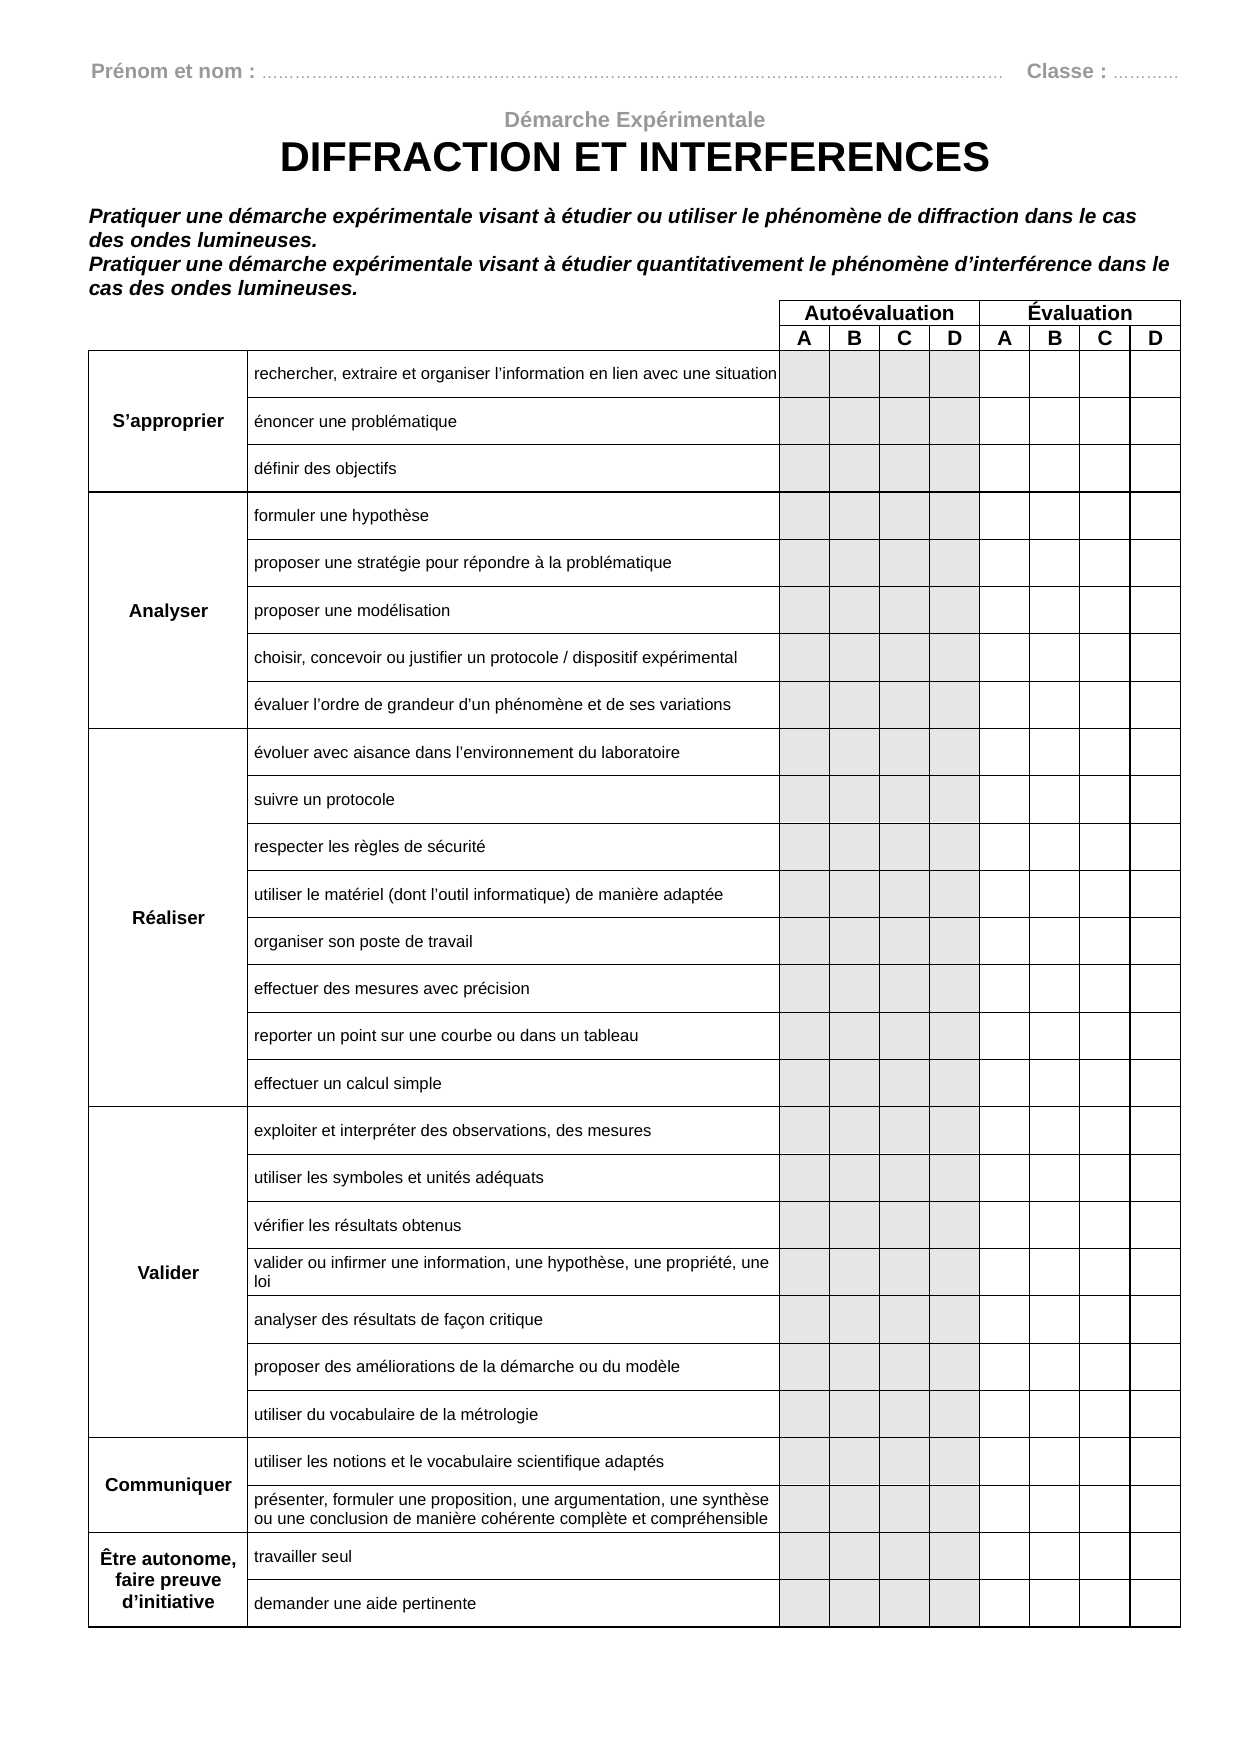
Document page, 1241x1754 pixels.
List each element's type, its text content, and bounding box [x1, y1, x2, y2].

table_cell [930, 1344, 979, 1390]
table_cell [780, 445, 829, 491]
table_cell [980, 1391, 1029, 1437]
table_cell [1030, 1013, 1079, 1059]
table_cell [930, 1155, 979, 1201]
text Diffraction ET INTERFERENCES [88, 132, 1181, 180]
table_cell B [1030, 326, 1079, 349]
table_cell [1030, 634, 1079, 681]
table_cell [780, 634, 829, 681]
table_cell [780, 824, 829, 870]
table_cell Être autonome, faire preuve d’initiative [89, 1533, 247, 1626]
table_cell Réaliser [89, 729, 247, 1106]
table_cell [1080, 1438, 1129, 1484]
table_cell [980, 1486, 1029, 1532]
table_cell [1030, 493, 1079, 539]
table_cell [89, 325, 248, 349]
table_cell [830, 871, 879, 917]
table_cell [980, 1107, 1029, 1153]
table_cell [1030, 1344, 1079, 1390]
table_cell [1131, 824, 1180, 870]
table_cell [980, 351, 1029, 397]
table_cell proposer une modélisation [248, 587, 779, 633]
table_cell [1030, 1202, 1079, 1248]
table_cell [830, 729, 879, 775]
table_cell [1131, 1249, 1180, 1295]
table_cell [1080, 1580, 1129, 1626]
table_cell [1080, 965, 1129, 1012]
table_cell [780, 918, 829, 964]
table_cell [930, 965, 979, 1012]
table_cell [930, 682, 979, 728]
table_cell [930, 918, 979, 964]
table_cell [880, 634, 929, 681]
table_cell [930, 1580, 979, 1626]
text Pratiquer une démarche expérimentale visant à étudier ou utiliser le phénomène de diffraction dans le cas des ondes lumineuses. [88, 204, 1181, 252]
table_cell [1131, 1486, 1180, 1532]
table_cell [780, 682, 829, 728]
table_cell [780, 1155, 829, 1201]
table_cell [1030, 682, 1079, 728]
table_cell [1131, 1296, 1180, 1343]
table_cell valider ou infirmer une information, une hypothèse, une propriété, une loi [248, 1249, 779, 1295]
table_cell [1131, 1391, 1180, 1437]
table_cell A [980, 326, 1029, 349]
table_cell proposer des améliorations de la démarche ou du modèle [248, 1344, 779, 1390]
table_cell [880, 1344, 929, 1390]
table_cell utiliser le matériel (dont l’outil informatique) de manière adaptée [248, 871, 779, 917]
table_cell [1030, 351, 1079, 397]
table_cell [980, 1013, 1029, 1059]
table_cell [930, 1249, 979, 1295]
table_cell [1080, 1013, 1129, 1059]
table_cell [930, 634, 979, 681]
table_cell [1080, 493, 1129, 539]
table_cell [930, 540, 979, 586]
table_cell [830, 493, 879, 539]
table_cell [980, 918, 1029, 964]
table_cell C [880, 326, 929, 349]
table_cell [248, 325, 779, 349]
table_cell reporter un point sur une courbe ou dans un tableau [248, 1013, 779, 1059]
table_cell [930, 1533, 979, 1579]
table_cell [980, 1580, 1029, 1626]
table_cell [830, 1486, 879, 1532]
table_cell [1131, 918, 1180, 964]
table_cell [1080, 729, 1129, 775]
table_cell [880, 351, 929, 397]
table_cell [1080, 351, 1129, 397]
table_cell [1131, 776, 1180, 822]
table_cell [780, 398, 829, 444]
table_header Évaluation [980, 301, 1180, 324]
table_cell [830, 1155, 879, 1201]
table_cell [1030, 1060, 1079, 1106]
table_cell évaluer l’ordre de grandeur d’un phénomène et de ses variations [248, 682, 779, 728]
table_header Autoévaluation [780, 301, 979, 324]
table_cell [780, 1533, 829, 1579]
table_cell [930, 1438, 979, 1484]
table_cell D [1131, 326, 1180, 349]
table_cell [780, 540, 829, 586]
table_cell [780, 1438, 829, 1484]
table_cell [780, 871, 829, 917]
table_cell [780, 351, 829, 397]
table_cell [980, 1344, 1029, 1390]
table_cell [830, 1249, 879, 1295]
table_cell définir des objectifs [248, 445, 779, 491]
table_header [248, 300, 779, 324]
table_cell [1080, 918, 1129, 964]
table_cell [830, 1533, 879, 1579]
table_cell [880, 1486, 929, 1532]
table_cell proposer une stratégie pour répondre à la problématique [248, 540, 779, 586]
table_cell [1030, 871, 1079, 917]
table_cell [780, 776, 829, 822]
table_cell [930, 776, 979, 822]
table_cell [980, 634, 1029, 681]
table_cell [1080, 1155, 1129, 1201]
table_cell [1080, 587, 1129, 633]
table_cell effectuer un calcul simple [248, 1060, 779, 1106]
table_cell [1080, 634, 1129, 681]
table_cell [1131, 1533, 1180, 1579]
table_cell [780, 1013, 829, 1059]
table_cell [880, 1391, 929, 1437]
table_cell [1080, 824, 1129, 870]
table_cell [1080, 1344, 1129, 1390]
table_cell [1131, 1438, 1180, 1484]
table_cell [980, 965, 1029, 1012]
table_cell [1131, 1580, 1180, 1626]
table_cell [1131, 1344, 1180, 1390]
table_cell rechercher, extraire et organiser l’information en lien avec une situation [248, 351, 779, 397]
table_cell [930, 1296, 979, 1343]
table_cell [1030, 918, 1079, 964]
table_cell C [1080, 326, 1129, 349]
table_cell [1131, 965, 1180, 1012]
table_cell [1030, 1296, 1079, 1343]
table_cell [1131, 445, 1180, 491]
table_cell [830, 1202, 879, 1248]
table_cell [780, 1391, 829, 1437]
table_cell [830, 965, 879, 1012]
table_cell [880, 1296, 929, 1343]
table_cell [880, 587, 929, 633]
table_cell [980, 1438, 1029, 1484]
table_cell [880, 965, 929, 1012]
table_cell [1131, 871, 1180, 917]
table_cell [930, 871, 979, 917]
table_cell choisir, concevoir ou justifier un protocole / dispositif expérimental [248, 634, 779, 681]
table_cell [930, 351, 979, 397]
table_cell [980, 587, 1029, 633]
table_cell [930, 493, 979, 539]
table_cell [1030, 776, 1079, 822]
table_cell [880, 1107, 929, 1153]
table_cell [780, 1202, 829, 1248]
table_cell [1131, 1202, 1180, 1248]
table_cell [1080, 540, 1129, 586]
table_cell [980, 682, 1029, 728]
table_cell [780, 493, 829, 539]
table_cell [830, 587, 879, 633]
table_cell [880, 493, 929, 539]
table_cell [880, 398, 929, 444]
table_cell [930, 1107, 979, 1153]
table_cell [1131, 493, 1180, 539]
table_cell [1080, 1060, 1129, 1106]
text Démarche Expérimentale [88, 107, 1181, 132]
table_cell [830, 1013, 879, 1059]
table_cell [930, 1486, 979, 1532]
table_cell [1030, 824, 1079, 870]
table_cell [830, 540, 879, 586]
table_cell [780, 1060, 829, 1106]
table_cell évoluer avec aisance dans l’environnement du laboratoire [248, 729, 779, 775]
table_cell [930, 1202, 979, 1248]
table_cell [980, 1249, 1029, 1295]
table_cell [1080, 1202, 1129, 1248]
table_cell [880, 1155, 929, 1201]
table_cell [780, 1107, 829, 1153]
table_cell [780, 1296, 829, 1343]
table_cell [830, 918, 879, 964]
table_cell [980, 1155, 1029, 1201]
table_cell effectuer des mesures avec précision [248, 965, 779, 1012]
table_cell [980, 540, 1029, 586]
table_cell [1131, 398, 1180, 444]
table_cell [1131, 1155, 1180, 1201]
table_cell [1030, 1438, 1079, 1484]
table_cell [980, 871, 1029, 917]
table_cell suivre un protocole [248, 776, 779, 822]
table_cell [980, 824, 1029, 870]
table_cell utiliser les symboles et unités adéquats [248, 1155, 779, 1201]
table_cell [1131, 1013, 1180, 1059]
table_cell [1030, 445, 1079, 491]
table_cell [930, 824, 979, 870]
table_cell [780, 587, 829, 633]
table_cell [830, 1296, 879, 1343]
table_cell [880, 682, 929, 728]
table_cell demander une aide pertinente [248, 1580, 779, 1626]
table_cell [1030, 1486, 1079, 1532]
table_cell [780, 1344, 829, 1390]
table_cell [980, 445, 1029, 491]
table_cell [1030, 1107, 1079, 1153]
table_cell [980, 776, 1029, 822]
table_cell [830, 824, 879, 870]
table_cell [1131, 634, 1180, 681]
table_cell Communiquer [89, 1438, 247, 1532]
table_cell [880, 1202, 929, 1248]
table_cell [1131, 1107, 1180, 1153]
table_cell [980, 1296, 1029, 1343]
table_cell [880, 1249, 929, 1295]
table_cell [780, 1486, 829, 1532]
table_cell [880, 1533, 929, 1579]
table_cell [880, 540, 929, 586]
table_cell [1080, 1486, 1129, 1532]
table_cell [1030, 398, 1079, 444]
table_cell [1030, 587, 1079, 633]
table_cell [880, 1580, 929, 1626]
table_cell [1080, 1296, 1129, 1343]
table_cell organiser son poste de travail [248, 918, 779, 964]
table_cell [830, 445, 879, 491]
table_cell [1030, 1391, 1079, 1437]
table_cell [980, 1533, 1029, 1579]
table_cell [830, 398, 879, 444]
table_cell [1131, 351, 1180, 397]
table_cell [1080, 1391, 1129, 1437]
table_cell [1080, 398, 1129, 444]
table_cell formuler une hypothèse [248, 493, 779, 539]
table_cell [930, 445, 979, 491]
table_cell [980, 1060, 1029, 1106]
table_cell [930, 1013, 979, 1059]
table_cell [880, 1438, 929, 1484]
table_cell [1030, 1580, 1079, 1626]
table_cell [1131, 1060, 1180, 1106]
table_cell [830, 351, 879, 397]
table_cell Analyser [89, 493, 247, 728]
table_cell analyser des résultats de façon critique [248, 1296, 779, 1343]
table_cell [1030, 540, 1079, 586]
table_cell [1030, 1155, 1079, 1201]
table_header [89, 300, 248, 324]
table_cell [830, 1344, 879, 1390]
table_cell utiliser les notions et le vocabulaire scientifique adaptés [248, 1438, 779, 1484]
table_cell [880, 1013, 929, 1059]
table_cell [830, 682, 879, 728]
table_cell [1080, 1249, 1129, 1295]
table_cell S’approprier [89, 351, 247, 491]
table_cell [930, 398, 979, 444]
table_cell Valider [89, 1107, 247, 1437]
table_cell [930, 1391, 979, 1437]
table_cell [830, 634, 879, 681]
table_cell [830, 1438, 879, 1484]
table_cell [1030, 1249, 1079, 1295]
table_cell [1080, 776, 1129, 822]
table_cell [830, 1391, 879, 1437]
table_cell [1080, 445, 1129, 491]
table_cell [880, 776, 929, 822]
table_cell [1080, 1533, 1129, 1579]
table_cell [780, 965, 829, 1012]
table_cell vérifier les résultats obtenus [248, 1202, 779, 1248]
table_cell [880, 824, 929, 870]
table_cell [880, 871, 929, 917]
text Pratiquer une démarche expérimentale visant à étudier quantitativement le phénomène d’interférence dans le cas des ondes lumineuses. [88, 252, 1181, 299]
table_cell [780, 729, 829, 775]
table_cell [930, 1060, 979, 1106]
table_cell [880, 918, 929, 964]
table_cell [1131, 682, 1180, 728]
table_cell [1030, 729, 1079, 775]
table_cell [830, 1580, 879, 1626]
table_cell [980, 398, 1029, 444]
table_cell utiliser du vocabulaire de la métrologie [248, 1391, 779, 1437]
table_cell [1030, 1533, 1079, 1579]
table_cell [930, 729, 979, 775]
table_cell [1131, 540, 1180, 586]
table_cell [1080, 1107, 1129, 1153]
table_cell [1131, 729, 1180, 775]
table_cell présenter, formuler une proposition, une argumentation, une synthèse ou une conclusion de manière cohérente complète et compréhensible [248, 1486, 779, 1532]
table_cell D [930, 326, 979, 349]
table_cell [780, 1249, 829, 1295]
table_cell [830, 776, 879, 822]
table_cell [980, 729, 1029, 775]
table_cell [780, 1580, 829, 1626]
table_cell A [780, 326, 829, 349]
table_cell [830, 1060, 879, 1106]
table_cell [1080, 871, 1129, 917]
table_cell travailler seul [248, 1533, 779, 1579]
table_cell énoncer une problématique [248, 398, 779, 444]
table_cell exploiter et interpréter des observations, des mesures [248, 1107, 779, 1153]
table_cell respecter les règles de sécurité [248, 824, 779, 870]
table_cell [830, 1107, 879, 1153]
table_cell [980, 493, 1029, 539]
table_cell [880, 729, 929, 775]
table_cell [1080, 682, 1129, 728]
table_cell [930, 587, 979, 633]
table_cell [980, 1202, 1029, 1248]
table_cell [1030, 965, 1079, 1012]
text Prénom et nom : ……………………………….…………………………………………………………………………….……… Classe : ………… [88, 59, 1181, 83]
table_cell [1131, 587, 1180, 633]
table_cell [880, 1060, 929, 1106]
table_cell B [830, 326, 879, 349]
table_cell [880, 445, 929, 491]
